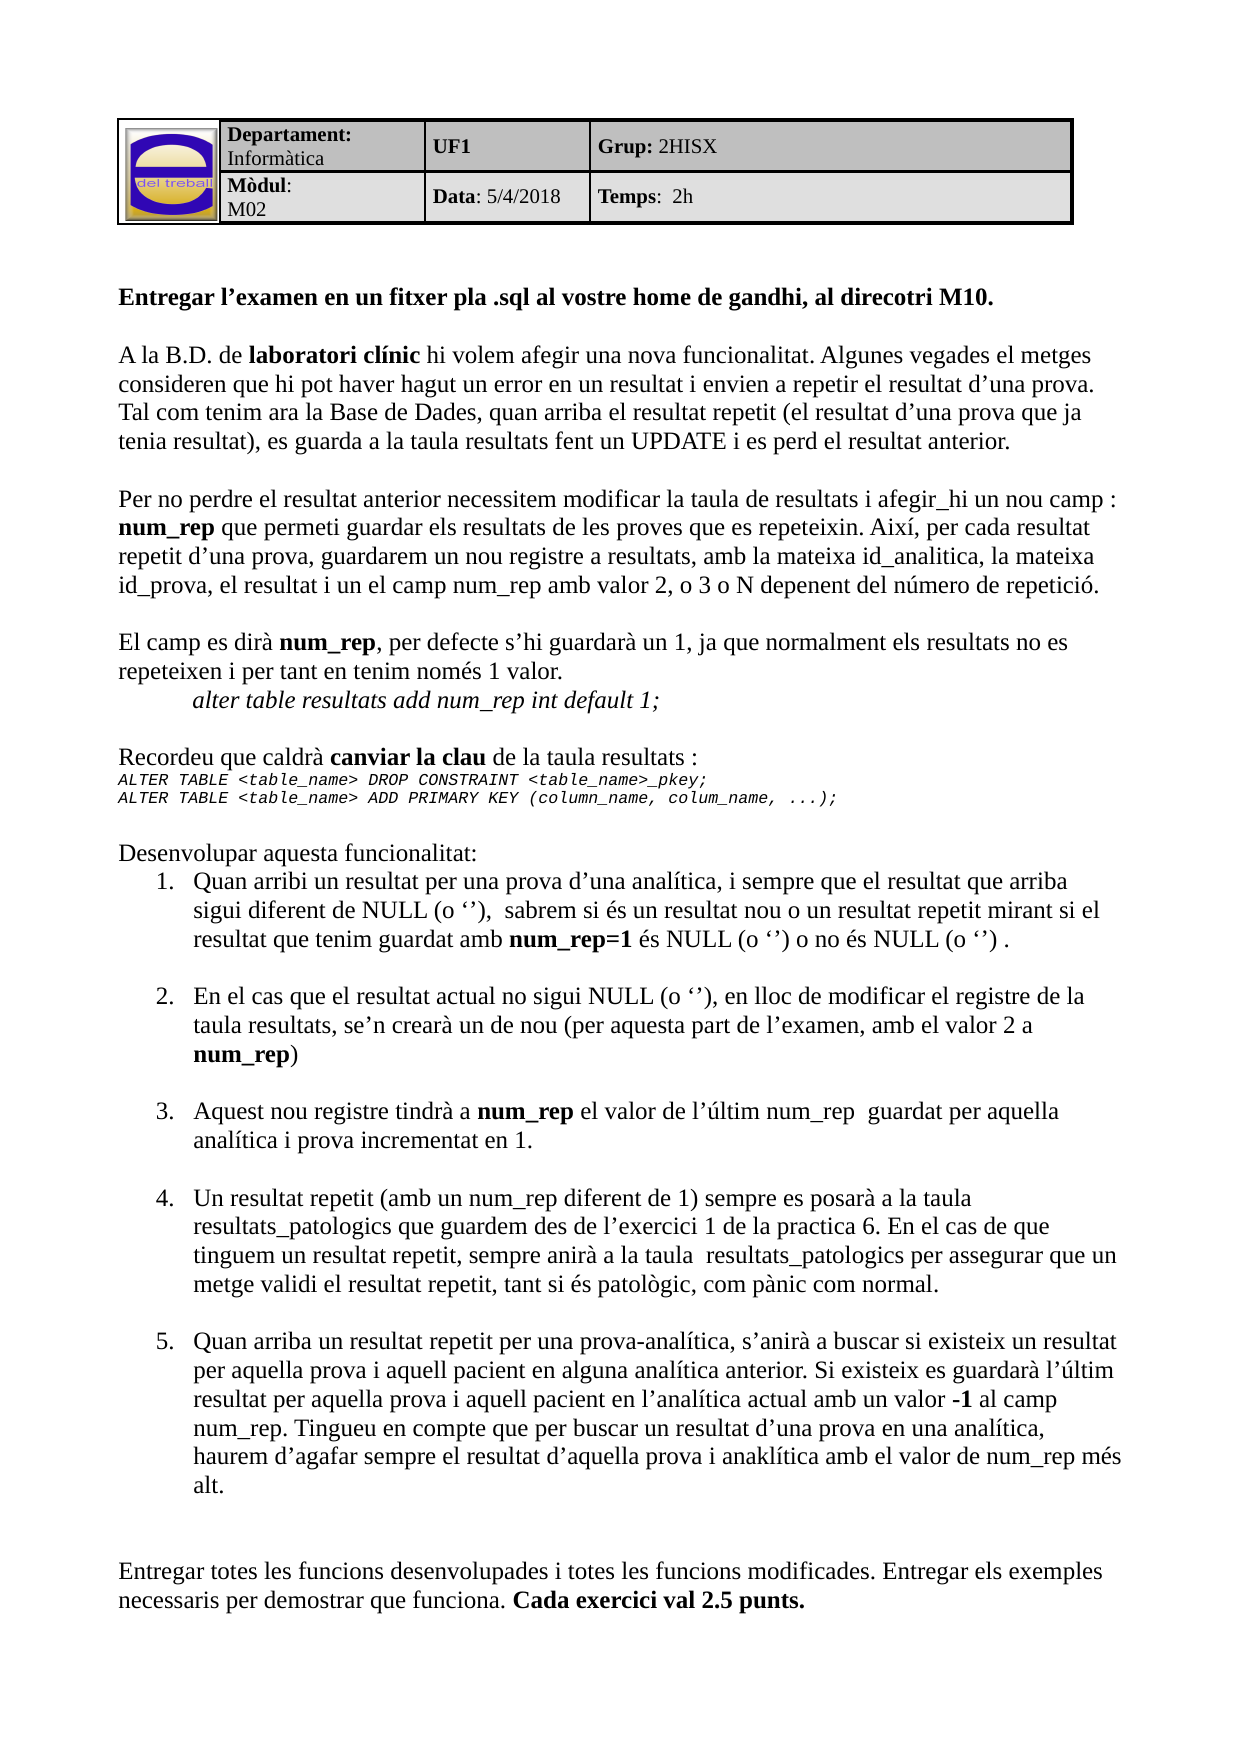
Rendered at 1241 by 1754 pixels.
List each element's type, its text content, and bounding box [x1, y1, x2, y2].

subtitle Desenvolupar aquesta funcionalitat: [118, 838, 1122, 866]
list Quan arribi un resultat per una prova d’una analítica, i sempre que el resultat que arriba sigui diferent de NULL (o ‘’), sabrem si és un resultat nou o un resultat repetit mirant si el resultat que tenim guardat amb num_rep=1 és NULL (o ‘’) o no és NULL (o ‘’) . [156, 866, 1122, 953]
list Quan arriba un resultat repetit per una prova-analítica, s’anirà a buscar si existeix un resultat per aquella prova i aquell pacient en alguna analítica anterior. Si existeix es guardarà l’últim resultat per aquella prova i aquell pacient en l’analítica actual amb un valor -1 al camp num_rep. Tingueu en compte que per buscar un resultat d’una prova en una analítica, haurem d’agafar sempre el resultat d’aquella prova i anaklítica amb el valor de num_rep més alt. [156, 1326, 1122, 1499]
text Tal com tenim ara la Base de Dades, quan arriba el resultat repetit (el resultat d’una prova que ja tenia resultat), es guarda a la taula resultats fent un UPDATE i es perd el resultat anterior. [118, 397, 1122, 455]
subtitle Entregar l’examen en un fitxer pla .sql al vostre home de gandhi, al direcotri M10. [118, 282, 1122, 311]
text ALTER TABLE <table_name> DROP CONSTRAINT <table_name>_pkey; [118, 771, 1122, 790]
text Recordeu que caldrà canviar la clau de la taula resultats : [118, 742, 1122, 771]
text alter table resultats add num_rep int default 1; [118, 685, 1122, 714]
text Per no perdre el resultat anterior necessitem modificar la taula de resultats i afegir_hi un nou camp : num_rep que permeti guardar els resultats de les proves que es repeteixin. Així, per cada resultat repetit d’una prova, guardarem un nou registre a resultats, amb la mateixa id_analitica, la mateixa id_prova, el resultat i un el camp num_rep amb valor 2, o 3 o N depenent del número de repetició. [118, 484, 1122, 599]
table_cell Mòdul: M02 [221, 173, 424, 221]
table_cell Temps: 2h [591, 173, 1070, 221]
list Un resultat repetit (amb un num_rep diferent de 1) sempre es posarà a la taula resultats_patologics que guardem des de l’exercici 1 de la practica 6. En el cas de que tinguem un resultat repetit, sempre anirà a la taula resultats_patologics per assegurar que un metge validi el resultat repetit, tant si és patològic, com pànic com normal. [156, 1183, 1122, 1298]
subtitle Entregar totes les funcions desenvolupades i totes les funcions modificades. Entregar els exemples necessaris per demostrar que funciona. Cada exercici val 2.5 punts. [118, 1556, 1122, 1614]
text El camp es dirà num_rep, per defecte s’hi guardarà un 1, ja que normalment els resultats no es repeteixen i per tant en tenim només 1 valor. [118, 627, 1122, 685]
list En el cas que el resultat actual no sigui NULL (o ‘’), en lloc de modificar el registre de la taula resultats, se’n crearà un de nou (per aquesta part de l’examen, amb el valor 2 a num_rep) [156, 981, 1122, 1068]
text ALTER TABLE <table_name> ADD PRIMARY KEY (column_name, colum_name, ...); [118, 790, 1122, 809]
picture [125, 128, 218, 221]
table_header Grup: 2HISX [591, 122, 1070, 170]
table_header Departament: Informàtica [221, 122, 424, 170]
text A la B.D. de laboratori clínic hi volem afegir una nova funcionalitat. Algunes vegades el metges consideren que hi pot haver hagut un error en un resultat i envien a repetir el resultat d’una prova. [118, 340, 1122, 397]
table_header UF1 [426, 122, 589, 170]
table_header [119, 120, 219, 223]
list Aquest nou registre tindrà a num_rep el valor de l’últim num_rep guardat per aquella analítica i prova incrementat en 1. [156, 1096, 1122, 1154]
table_cell Data: 5/4/2018 [426, 173, 589, 221]
